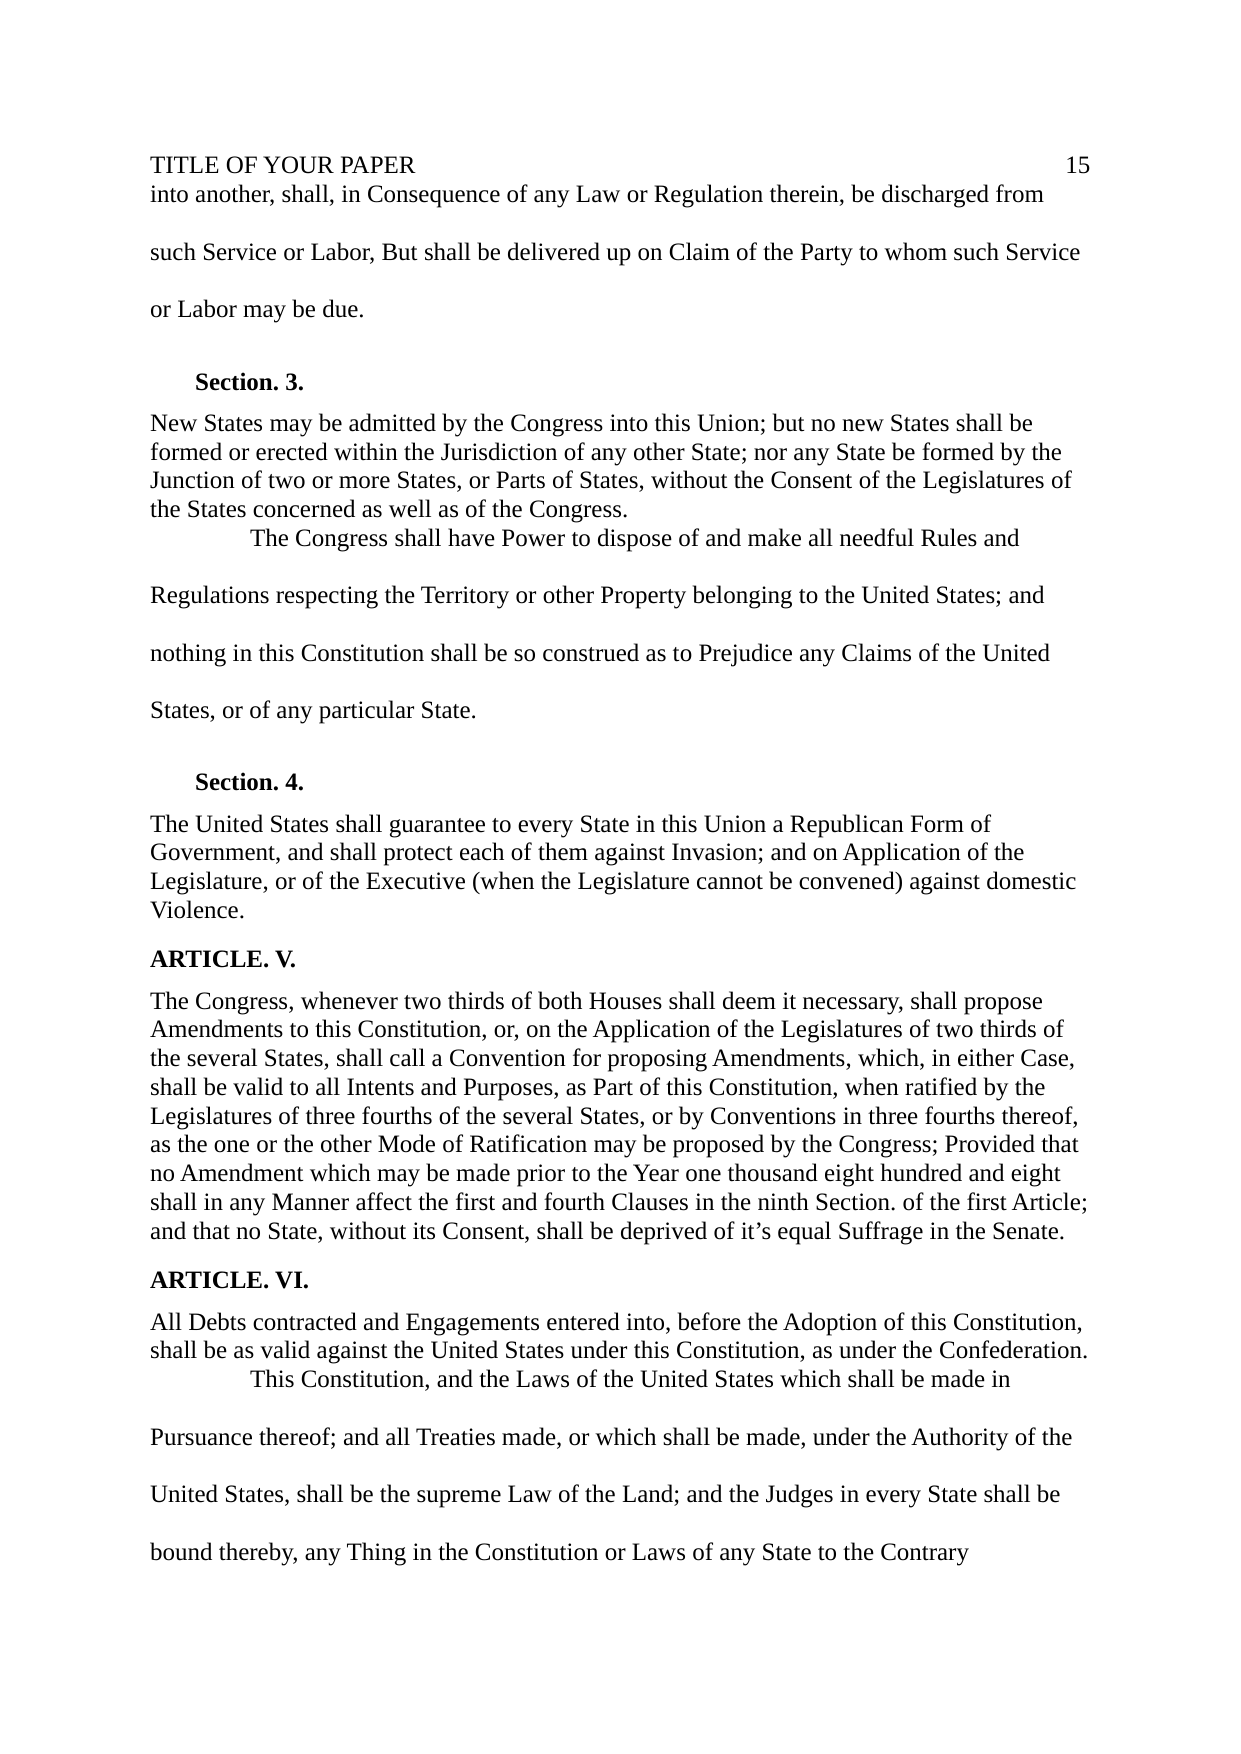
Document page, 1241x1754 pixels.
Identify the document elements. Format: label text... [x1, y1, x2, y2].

text The Congress, whenever two thirds of both Houses shall deem it necessary, shall propose Amendments to this Constitution, or, on the Application of the Legislatures of two thirds of the several States, shall call a Convention for proposing Amendments, which, in either Case, shall be valid to all Intents and Purposes, as Part of this Constitution, when ratified by the Legislatures of three fourths of the several States, or by Conventions in three fourths thereof, as the one or the other Mode of Ratification may be proposed by the Congress; Provided that no Amendment which may be made prior to the Year one thousand eight hundred and eight shall in any Manner affect the first and fourth Clauses in the ninth Section. of the first Article; and that no State, without its Consent, shall be deprived of it’s equal Suffrage in the Senate. [150, 986, 1090, 1244]
text This Constitution, and the Laws of the United States which shall be made in Pursuance thereof; and all Treaties made, or which shall be made, under the Authority of the United States, shall be the supreme Law of the Land; and the Judges in every State shall be bound thereby, any Thing in the Constitution or Laws of any State to the Contrary [150, 1364, 1090, 1565]
subtitle Section. 3. [195, 367, 1090, 395]
text All Debts contracted and Engagements entered into, before the Adoption of this Constitution, shall be as valid against the United States under this Constitution, as under the Confederation. [150, 1307, 1090, 1364]
subtitle ARTICLE. V. [150, 944, 1090, 973]
subtitle ARTICLE. VI. [150, 1265, 1090, 1294]
text into another, shall, in Consequence of any Law or Regulation therein, be discharged from such Service or Labor, But shall be delivered up on Claim of the Party to whom such Service or Labor may be due. [150, 179, 1090, 323]
text The Congress shall have Power to dispose of and make all needful Rules and Regulations respecting the Territory or other Property belonging to the United States; and nothing in this Constitution shall be so construed as to Prejudice any Claims of the United States, or of any particular State. [150, 523, 1090, 724]
text The United States shall guarantee to every State in this Union a Republican Form of Government, and shall protect each of them against Invasion; and on Application of the Legislature, or of the Executive (when the Legislature cannot be convened) against domestic Violence. [150, 809, 1090, 924]
text New States may be admitted by the Congress into this Union; but no new States shall be formed or erected within the Jurisdiction of any other State; nor any State be formed by the Junction of two or more States, or Parts of States, without the Consent of the Legislatures of the States concerned as well as of the Congress. [150, 408, 1090, 523]
subtitle Section. 4. [195, 767, 1090, 796]
